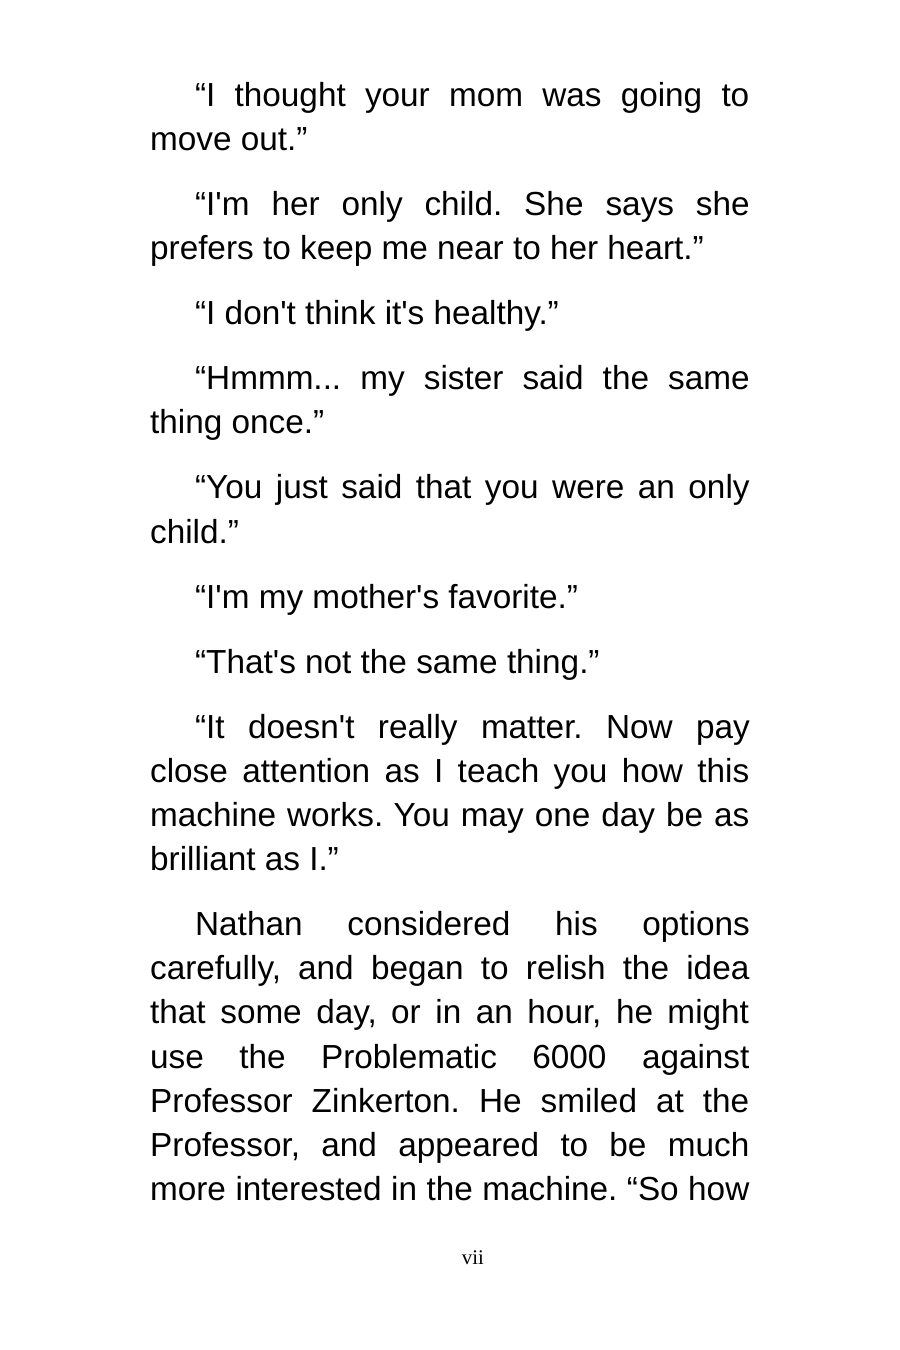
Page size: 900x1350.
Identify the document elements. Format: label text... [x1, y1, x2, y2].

text “I thought your mom was going to move out.” [150, 75, 750, 158]
text “I don't think it's healthy.” [150, 293, 750, 332]
text Nathan considered his options carefully, and began to relish the idea that some day, or in an hour, he might use the Problematic 6000 against Professor Zinkerton. He smiled at the Professor, and appeared to be much more interested in the machine. “So how [150, 904, 750, 1208]
text “You just said that you were an only child.” [150, 467, 750, 550]
text “It doesn't really matter. Now pay close attention as I teach you how this machine works. You may one day be as brilliant as I.” [150, 707, 750, 878]
text “I'm her only child. She says she prefers to keep me near to her heart.” [150, 184, 750, 267]
text “Hmmm... my sister said the same thing once.” [150, 358, 750, 441]
text “That's not the same thing.” [150, 642, 750, 680]
text “I'm my mother's favorite.” [150, 577, 750, 615]
